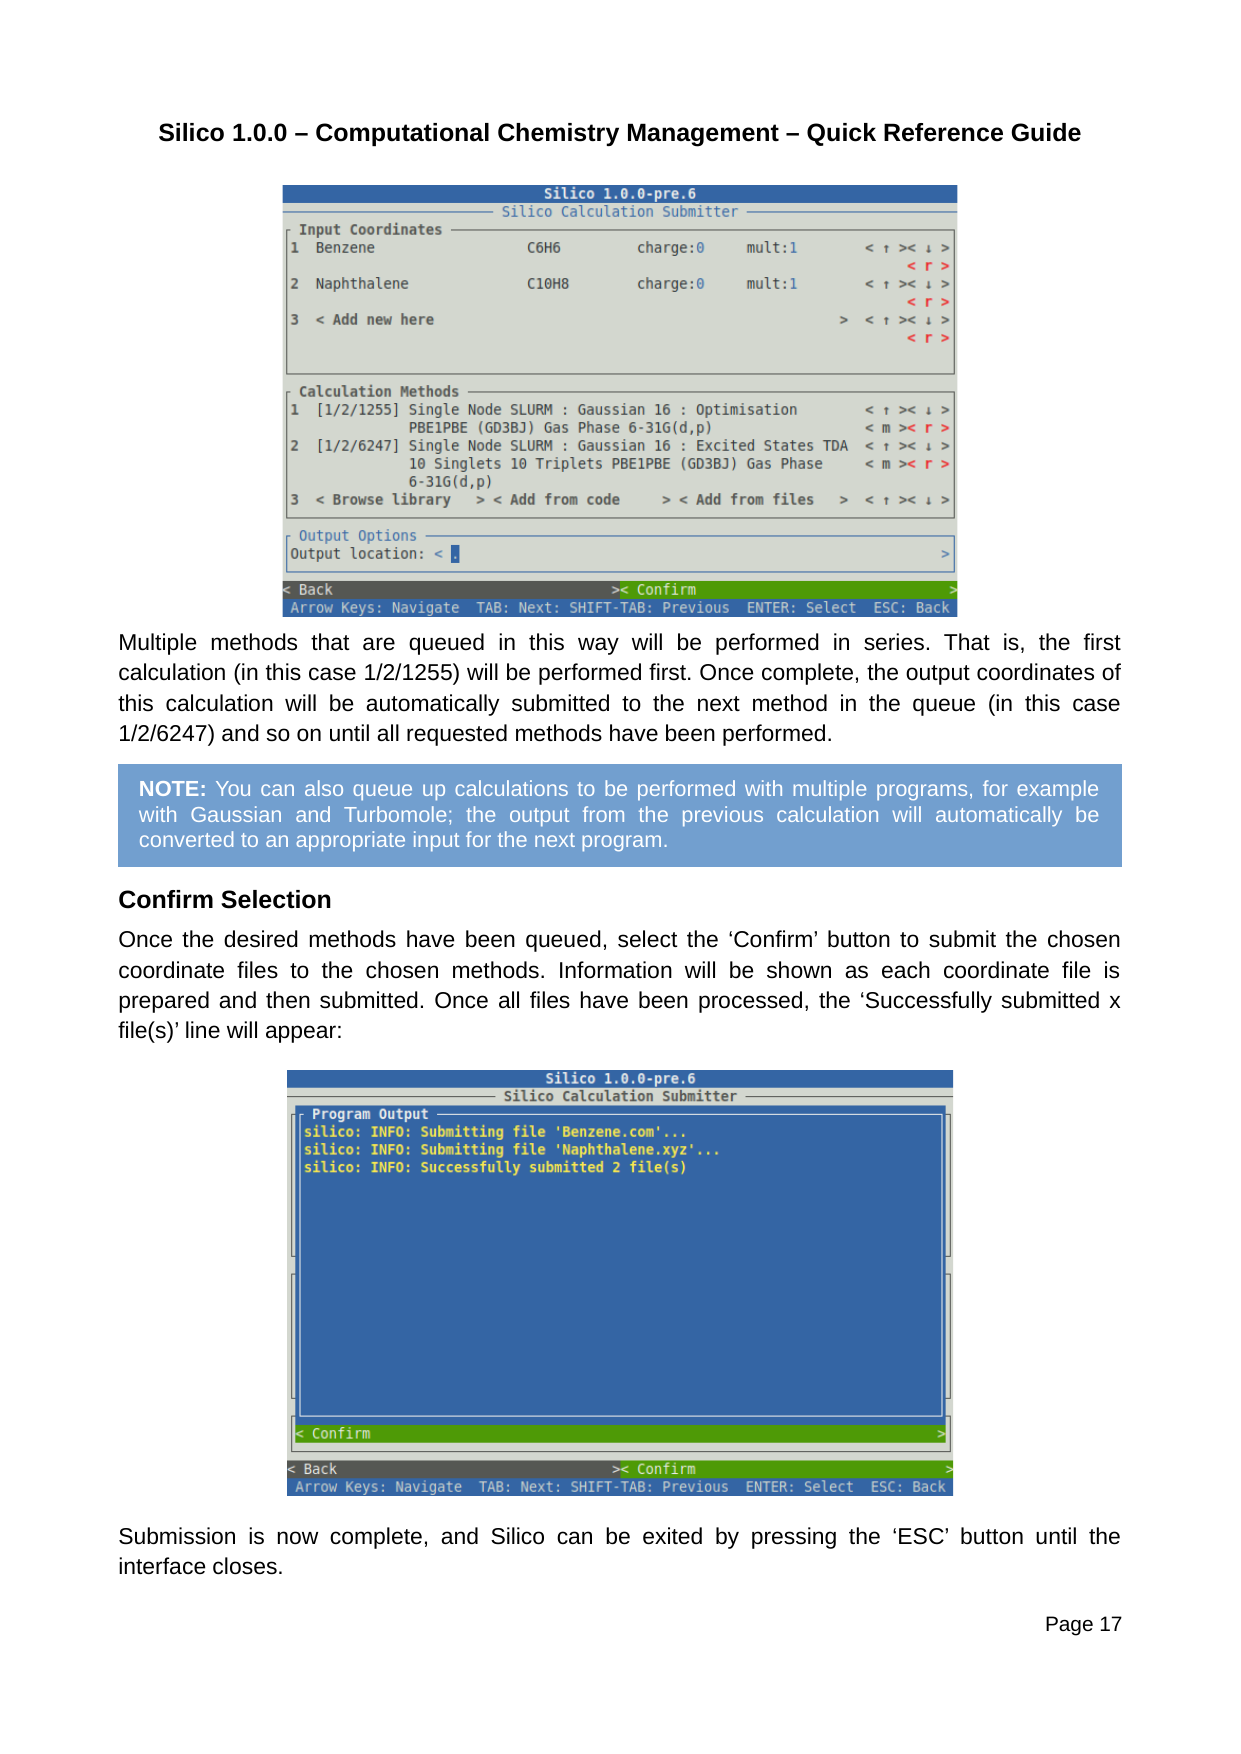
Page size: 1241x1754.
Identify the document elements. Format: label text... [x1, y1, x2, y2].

picture [282, 185, 958, 617]
text Multiple methods that are queued in this way will be performed in series. That is, the first calculation (in this case 1/2/1255) will be performed first. Once complete, the output coordinates of this calculation will be automatically submitted to the next method in the queue (in this case 1/2/6247) and so on until all requested methods have been performed. [118, 629, 1122, 746]
text NOTE: You can also queue up calculations to be performed with multiple programs, for example with Gaussian and Turbomole; the output from the previous calculation will automatically be converted to an appropriate input for the next program. [139, 776, 1101, 852]
subtitle Confirm Selection [118, 885, 1122, 914]
picture [287, 1070, 954, 1496]
text Submission is now complete, and Silico can be exited by pressing the ‘ESC’ button until the interface closes. [118, 1523, 1122, 1580]
text Once the desired methods have been queued, select the ‘Confirm’ button to submit the chosen coordinate files to the chosen methods. Information will be shown as each coordinate file is prepared and then submitted. Once all files have been processed, the ‘Successfully submitted x file(s)’ line will appear: [118, 926, 1122, 1043]
